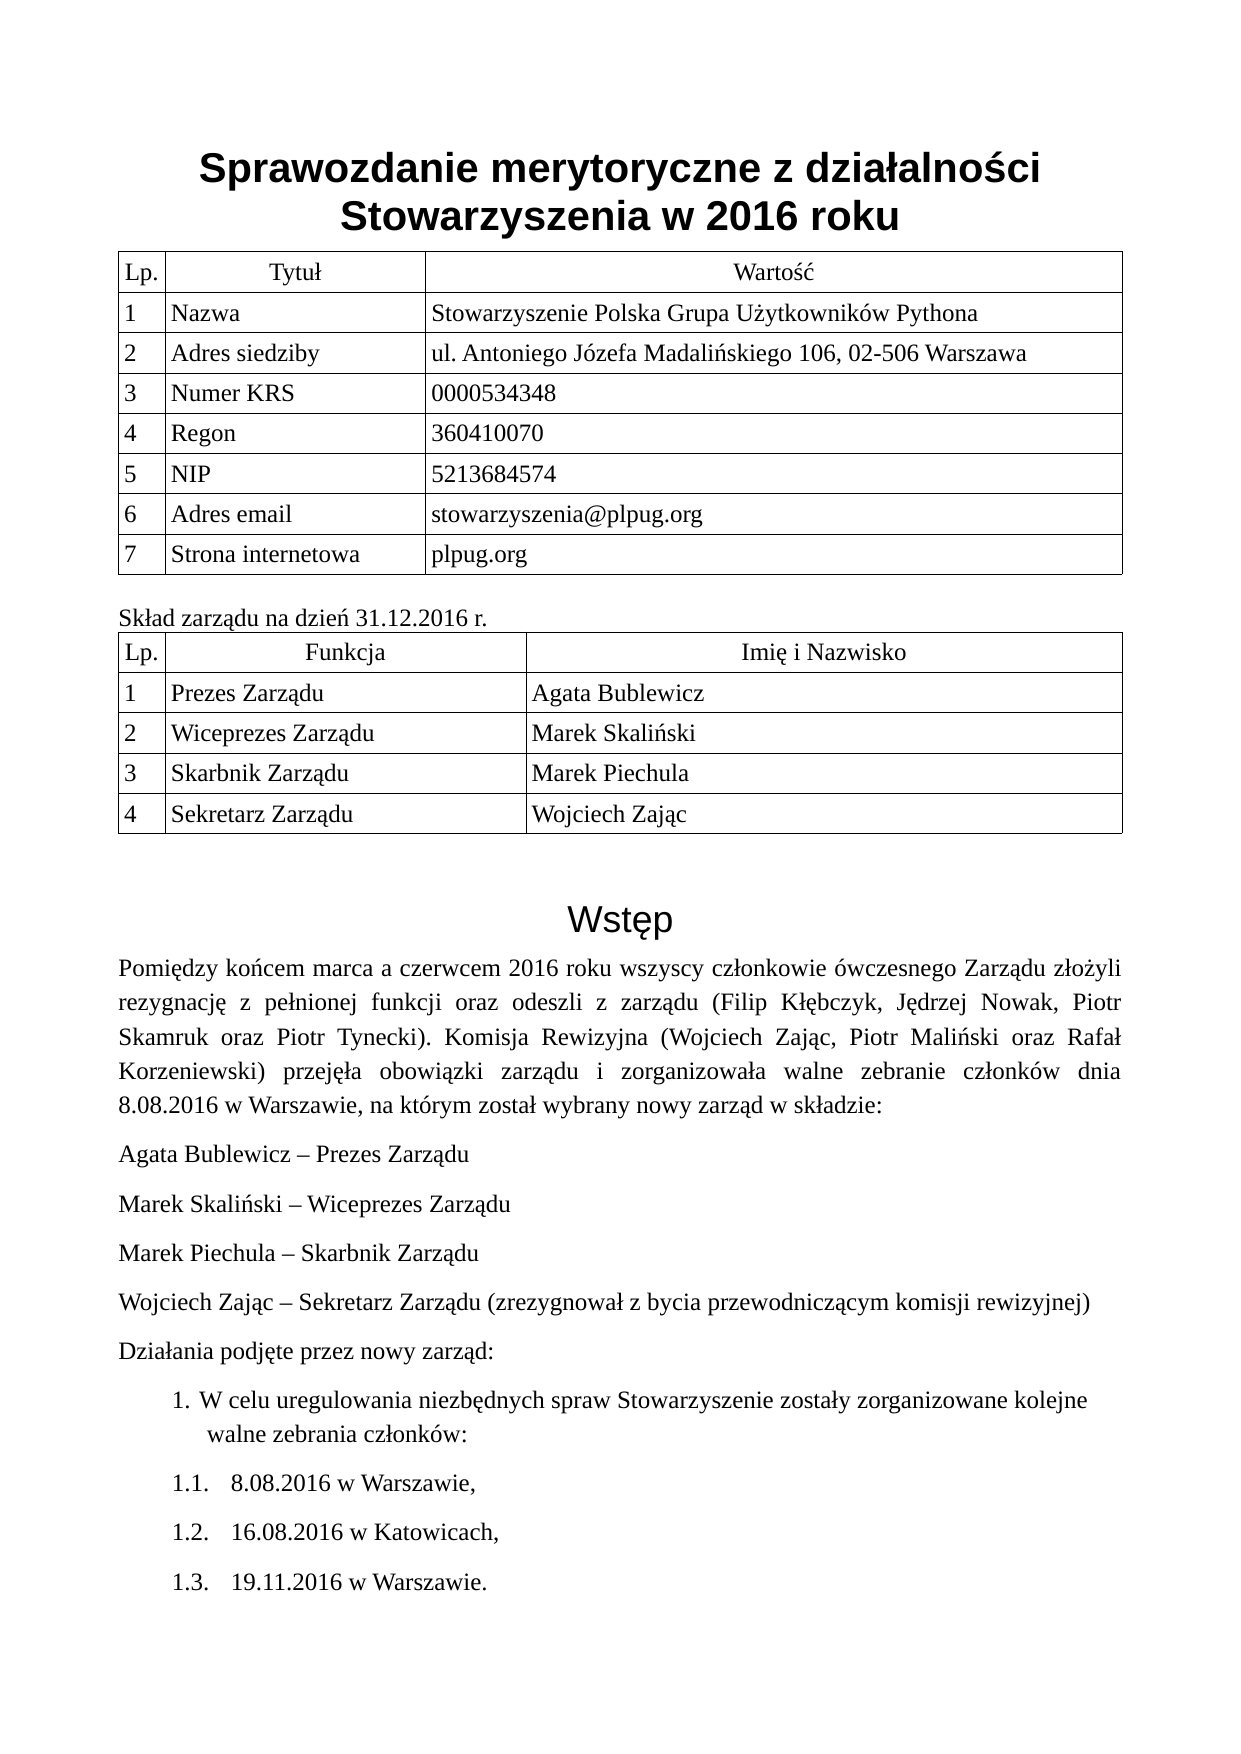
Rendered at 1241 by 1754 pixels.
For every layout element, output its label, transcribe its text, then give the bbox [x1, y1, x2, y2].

table_cell 3 [119, 754, 165, 793]
text Marek Skaliński – Wiceprezes Zarządu [118, 1189, 1122, 1217]
table_header Lp. [119, 633, 165, 672]
title Sprawozdanie merytoryczne z działalności Stowarzyszenia w 2016 roku [118, 143, 1122, 239]
table_cell Prezes Zarządu [166, 673, 526, 712]
table_cell Adres email [166, 494, 425, 534]
list 8.08.2016 w Warszawie, [165, 1468, 1122, 1497]
table_cell Marek Skaliński [527, 713, 1122, 752]
table_cell ul. Antoniego Józefa Madalińskiego 106, 02-506 Warszawa [426, 333, 1122, 372]
text Działania podjęte przez nowy zarząd: [118, 1336, 1122, 1364]
table_cell 3 [119, 374, 165, 413]
text Agata Bublewicz – Prezes Zarządu [118, 1139, 1122, 1168]
table_cell Stowarzyszenie Polska Grupa Użytkowników Pythona [426, 293, 1122, 332]
table_cell NIP [166, 454, 425, 493]
table_header Funkcja [166, 633, 526, 672]
table_cell Wiceprezes Zarządu [166, 713, 526, 752]
table_cell 4 [119, 794, 165, 833]
table_cell plpug.org [426, 535, 1122, 574]
list 16.08.2016 w Katowicach, [165, 1517, 1122, 1546]
table_cell Wojciech Zając [527, 794, 1122, 833]
table_cell 5213684574 [426, 454, 1122, 493]
table_header Tytuł [166, 252, 425, 292]
table_cell 360410070 [426, 414, 1122, 453]
table_cell Adres siedziby [166, 333, 425, 372]
table_cell Sekretarz Zarządu [166, 794, 526, 833]
table_cell stowarzyszenia@plpug.org [426, 494, 1122, 534]
subtitle Wstęp [118, 897, 1122, 940]
list W celu uregulowania niezbędnych spraw Stowarzyszenie zostały zorganizowane kolejne walne zebrania członków: [165, 1385, 1122, 1448]
table_cell 1 [119, 293, 165, 332]
table_cell 7 [119, 535, 165, 574]
text Pomiędzy końcem marca a czerwcem 2016 roku wszyscy członkowie ówczesnego Zarządu złożyli rezygnację z pełnionej funkcji oraz odeszli z zarządu (Filip Kłębczyk, Jędrzej Nowak, Piotr Skamruk oraz Piotr Tynecki). Komisja Rewizyjna (Wojciech Zając, Piotr Maliński oraz Rafał Korzeniewski) przejęła obowiązki zarządu i zorganizowała walne zebranie członków dnia 8.08.2016 w Warszawie, na którym został wybrany nowy zarząd w składzie: [118, 953, 1122, 1119]
table_cell 4 [119, 414, 165, 453]
table_header Wartość [426, 252, 1122, 292]
table_cell Marek Piechula [527, 754, 1122, 793]
table_cell 0000534348 [426, 374, 1122, 413]
table_cell Nazwa [166, 293, 425, 332]
text Wojciech Zając – Sekretarz Zarządu (zrezygnował z bycia przewodniczącym komisji rewizyjnej) [118, 1287, 1122, 1316]
table_cell Agata Bublewicz [527, 673, 1122, 712]
text Marek Piechula – Skarbnik Zarządu [118, 1238, 1122, 1266]
table_cell 5 [119, 454, 165, 493]
table_cell 1 [119, 673, 165, 712]
table_cell Strona internetowa [166, 535, 425, 574]
table_cell Numer KRS [166, 374, 425, 413]
text Skład zarządu na dzień 31.12.2016 r. [118, 603, 1122, 632]
table_cell 6 [119, 494, 165, 534]
table_cell Regon [166, 414, 425, 453]
table_header Imię i Nazwisko [527, 633, 1122, 672]
table_cell 2 [119, 333, 165, 372]
list 19.11.2016 w Warszawie. [165, 1567, 1122, 1595]
table_cell 2 [119, 713, 165, 752]
table_cell Skarbnik Zarządu [166, 754, 526, 793]
table_header Lp. [119, 252, 165, 292]
